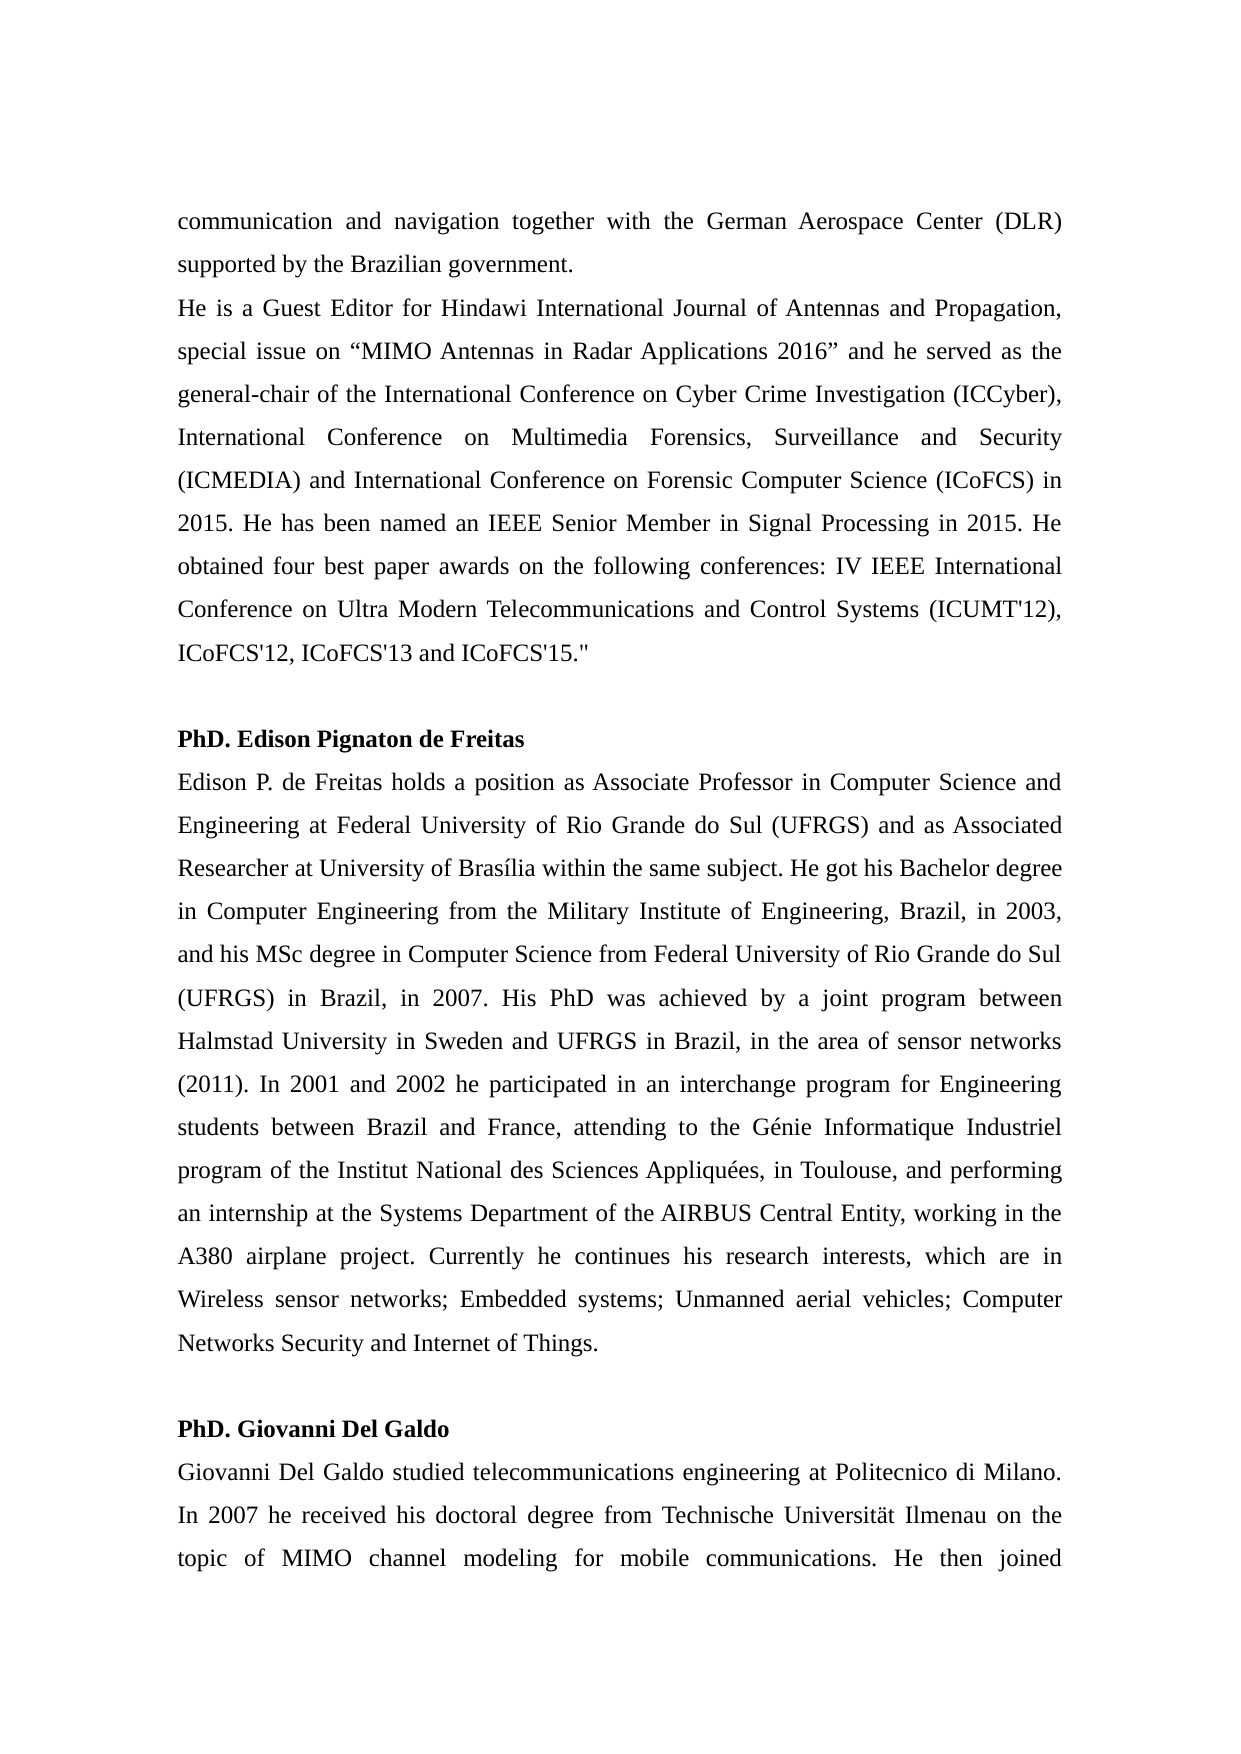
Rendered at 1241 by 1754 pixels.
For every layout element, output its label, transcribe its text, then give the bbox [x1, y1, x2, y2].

text PhD. Edison Pignaton de Freitas [177, 724, 1063, 753]
text Edison P. de Freitas holds a position as Associate Professor in Computer Science and Engineering at Federal University of Rio Grande do Sul (UFRGS) and as Associated Researcher at University of Brasília within the same subject. He got his Bachelor degree in Computer Engineering from the Military Institute of Engineering, Brazil, in 2003, and his MSc degree in Computer Science from Federal University of Rio Grande do Sul (UFRGS) in Brazil, in 2007. His PhD was achieved by a joint program between Halmstad University in Sweden and UFRGS in Brazil, in the area of sensor networks (2011). In 2001 and 2002 he participated in an interchange program for Engineering students between Brazil and France, attending to the Génie Informatique Industriel program of the Institut National des Sciences Appliquées, in Toulouse, and performing an internship at the Systems Department of the AIRBUS Central Entity, working in the A380 airplane project. Currently he continues his research interests, which are in Wireless sensor networks; Embedded systems; Unmanned aerial vehicles; Computer Networks Security and Internet of Things. [177, 767, 1063, 1356]
text communication and navigation together with the German Aerospace Center (DLR) supported by the Brazilian government. [177, 206, 1063, 278]
text Giovanni Del Galdo studied telecommunications engineering at Politecnico di Milano. In 2007 he received his doctoral degree from Technische Universität Ilmenau on the topic of MIMO channel modeling for mobile communications. He then joined [177, 1457, 1063, 1572]
text He is a Guest Editor for Hindawi International Journal of Antennas and Propagation, special issue on “MIMO Antennas in Radar Applications 2016” and he served as the general-chair of the International Conference on Cyber Crime Investigation (ICCyber), International Conference on Multimedia Forensics, Surveillance and Security (ICMEDIA) and International Conference on Forensic Computer Science (ICoFCS) in 2015. He has been named an IEEE Senior Member in Signal Processing in 2015. He obtained four best paper awards on the following conferences: IV IEEE International Conference on Ultra Modern Telecommunications and Control Systems (ICUMT'12), ICoFCS'12, ICoFCS'13 and ICoFCS'15." [177, 293, 1063, 666]
text PhD. Giovanni Del Galdo [177, 1414, 1063, 1443]
